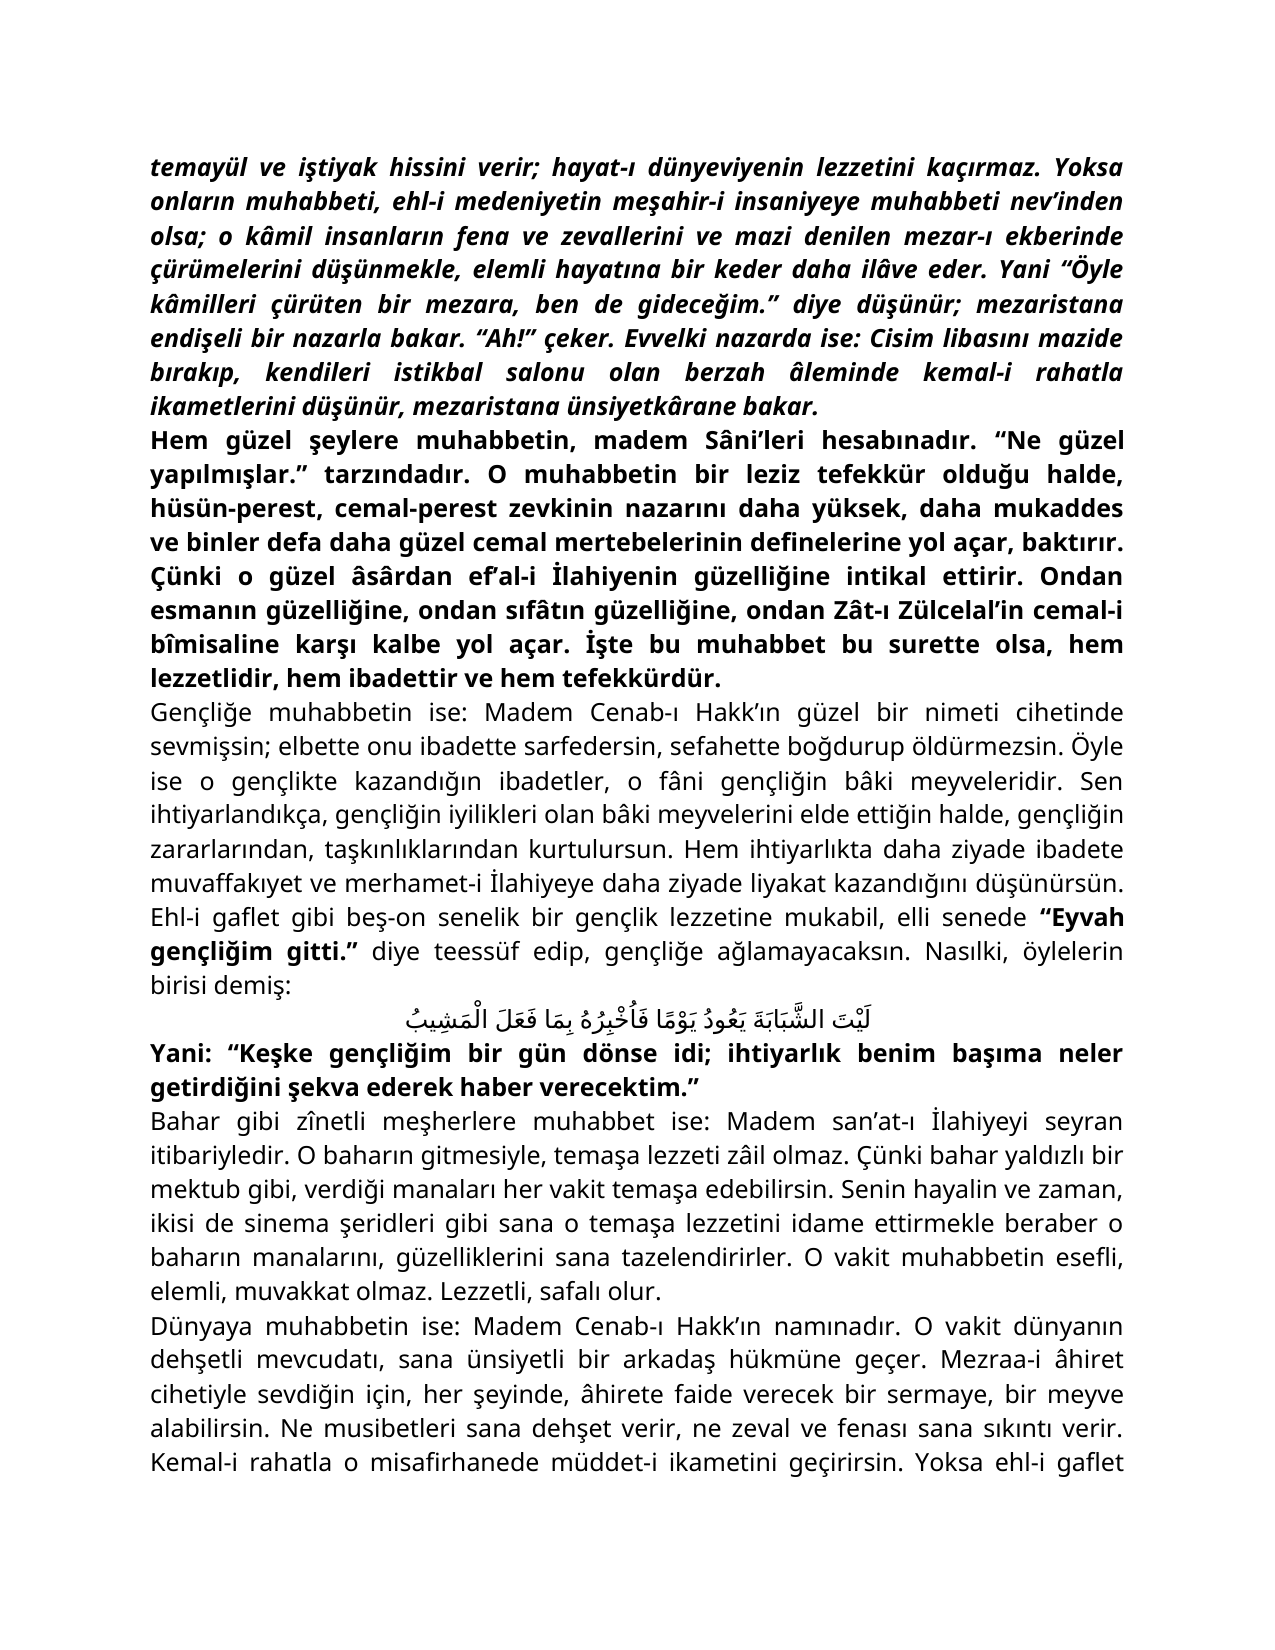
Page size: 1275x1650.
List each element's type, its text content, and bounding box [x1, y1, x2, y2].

text لَيْتَ الشَّبَابَةَ يَعُودُ يَوْمًا فَاُخْبِرُهُ بِمَا فَعَلَ الْمَشِيبُ [150, 1002, 1125, 1036]
text Bahar gibi zînetli meşherlere muhabbet ise: Madem san’at-ı İlahiyeyi seyran itibariyledir. O baharın gitmesiyle, temaşa lezzeti zâil olmaz. Çünki bahar yaldızlı bir mektub gibi, verdiği manaları her vakit temaşa edebilirsin. Senin hayalin ve zaman, ikisi de sinema şeridleri gibi sana o temaşa lezzetini idame ettirmekle beraber o baharın manalarını, güzelliklerini sana tazelendirirler. O vakit muhabbetin esefli, elemli, muvakkat olmaz. Lezzetli, safalı olur. [150, 1104, 1125, 1308]
text Dünyaya muhabbetin ise: Madem Cenab-ı Hakk’ın namınadır. O vakit dünyanın dehşetli mevcudatı, sana ünsiyetli bir arkadaş hükmüne geçer. Mezraa-i âhiret cihetiyle sevdiğin için, her şeyinde, âhirete faide verecek bir sermaye, bir meyve alabilirsin. Ne musibetleri sana dehşet verir, ne zeval ve fenası sana sıkıntı verir. Kemal-i rahatla o misafirhanede müddet-i ikametini geçirirsin. Yoksa ehl-i gaflet [150, 1308, 1125, 1478]
text Gençliğe muhabbetin ise: Madem Cenab-ı Hakk’ın güzel bir nimeti cihetinde sevmişsin; elbette onu ibadette sarfedersin, sefahette boğdurup öldürmezsin. Öyle ise o gençlikte kazandığın ibadetler, o fâni gençliğin bâki meyveleridir. Sen ihtiyarlandıkça, gençliğin iyilikleri olan bâki meyvelerini elde ettiğin halde, gençliğin zararlarından, taşkınlıklarından kurtulursun. Hem ihtiyarlıkta daha ziyade ibadete muvaffakıyet ve merhamet-i İlahiyeye daha ziyade liyakat kazandığını düşünürsün. Ehl-i gaflet gibi beş-on senelik bir gençlik lezzetine mukabil, elli senede “Eyvah gençliğim gitti.” diye teessüf edip, gençliğe ağlamayacaksın. Nasılki, öylelerin birisi demiş: [150, 695, 1125, 1002]
text Hem güzel şeylere muhabbetin, madem Sâni’leri hesabınadır. “Ne güzel yapılmışlar.” tarzındadır. O muhabbetin bir leziz tefekkür olduğu halde, hüsün-perest, cemal-perest zevkinin nazarını daha yüksek, daha mukaddes ve binler defa daha güzel cemal mertebelerinin definelerine yol açar, baktırır. Çünki o güzel âsârdan ef’al-i İlahiyenin güzelliğine intikal ettirir. Ondan esmanın güzelliğine, ondan sıfâtın güzelliğine, ondan Zât-ı Zülcelal’in cemal-i bîmisaline karşı kalbe yol açar. İşte bu muhabbet bu surette olsa, hem lezzetlidir, hem ibadettir ve hem tefekkürdür. [150, 422, 1125, 695]
text Yani: “Keşke gençliğim bir gün dönse idi; ihtiyarlık benim başıma neler getirdiğini şekva ederek haber verecektim.” [150, 1036, 1125, 1104]
text temayül ve iştiyak hissini verir; hayat-ı dünyeviyenin lezzetini kaçırmaz. Yoksa onların muhabbeti, ehl-i medeniyetin meşahir-i insaniyeye muhabbeti nev’inden olsa; o kâmil insanların fena ve zevallerini ve mazi denilen mezar-ı ekberinde çürümelerini düşünmekle, elemli hayatına bir keder daha ilâve eder. Yani “Öyle kâmilleri çürüten bir mezara, ben de gideceğim.” diye düşünür; mezaristana endişeli bir nazarla bakar. “Ah!” çeker. Evvelki nazarda ise: Cisim libasını mazide bırakıp, kendileri istikbal salonu olan berzah âleminde kemal-i rahatla ikametlerini düşünür, mezaristana ünsiyetkârane bakar. [150, 150, 1125, 422]
